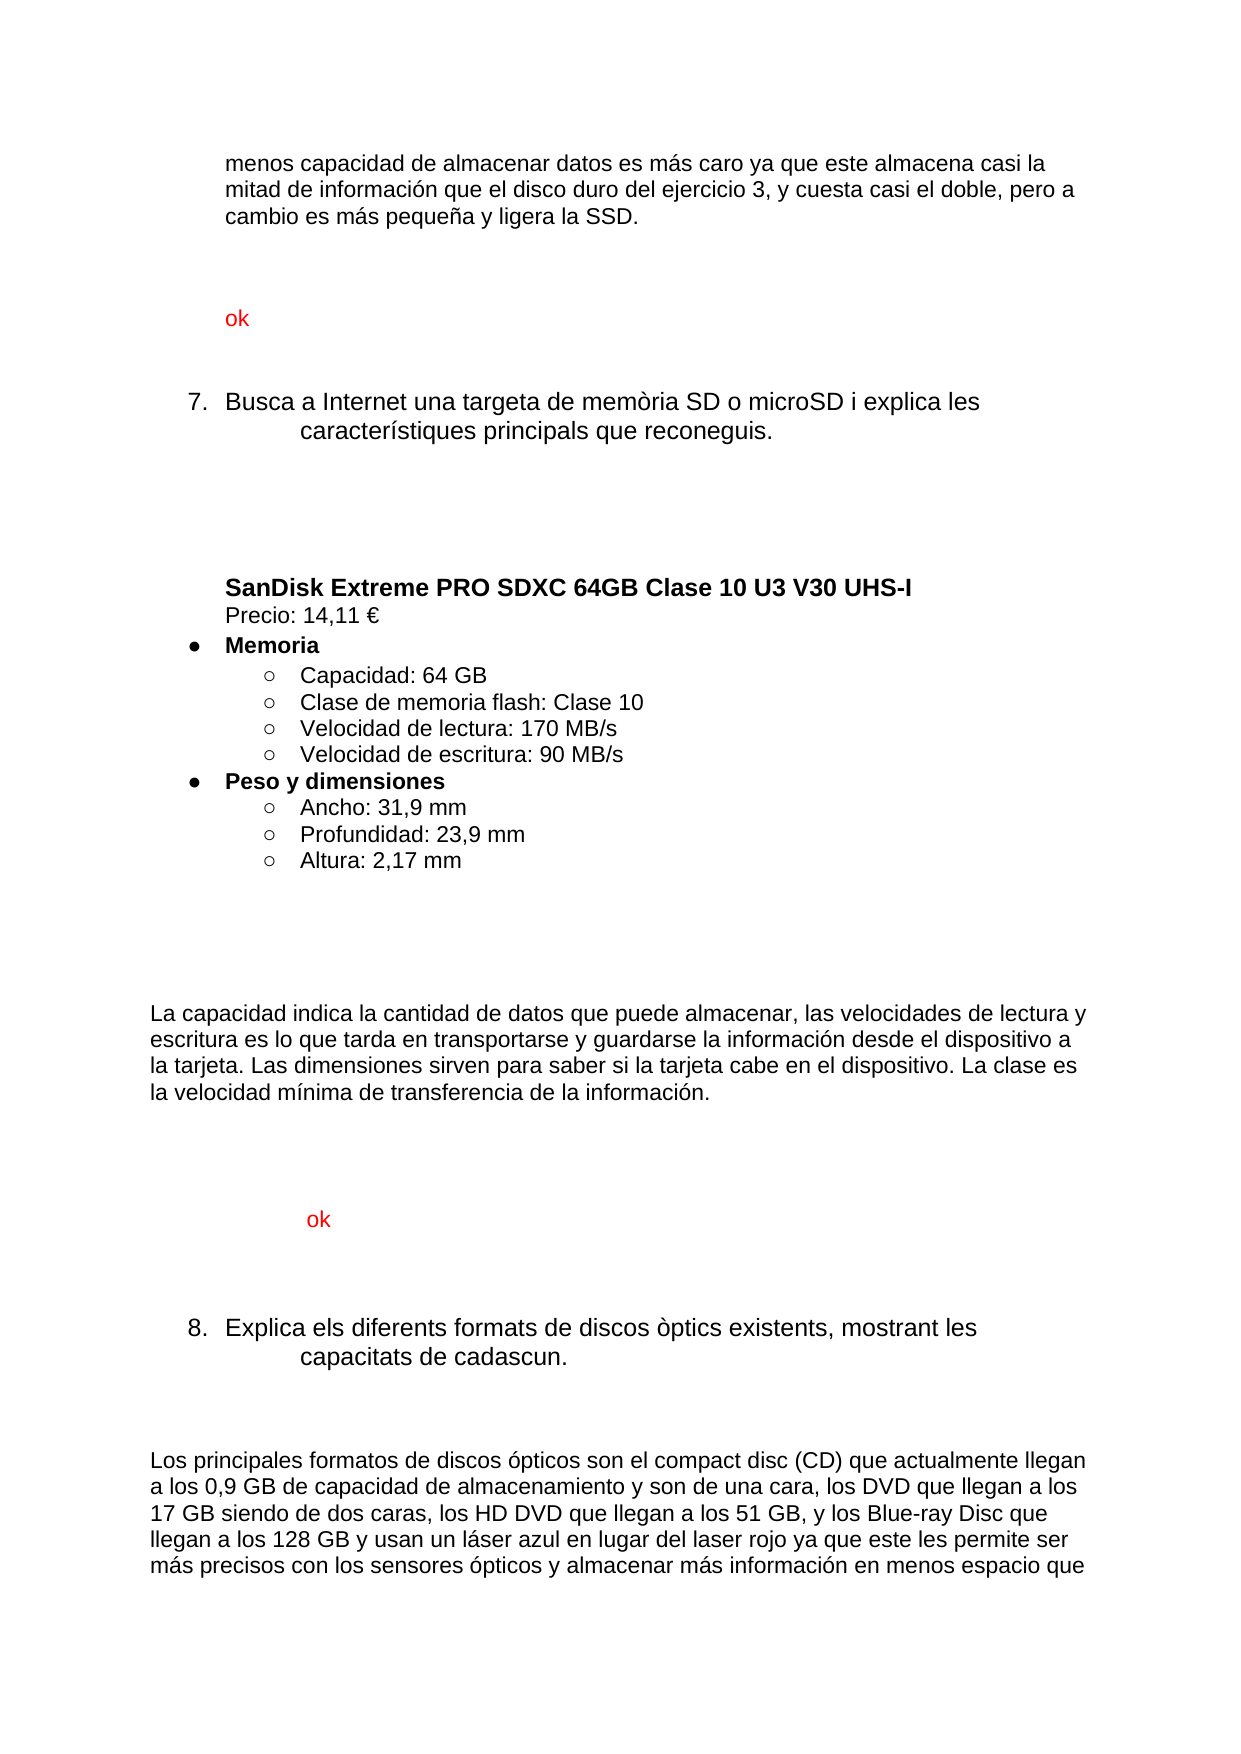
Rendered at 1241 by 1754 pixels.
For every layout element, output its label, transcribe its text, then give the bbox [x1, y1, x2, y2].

subtitle SanDisk Extreme PRO SDXC 64GB Clase 10 U3 V30 UHS-I [225, 573, 1090, 602]
text Precio: 14,11 € [150, 602, 1090, 628]
list Altura: 2,17 mm [262, 847, 1090, 873]
list Explica els diferents formats de discos òptics existents, mostrant les capacitats de cadascun. [187, 1313, 1090, 1397]
list Ancho: 31,9 mm [262, 794, 1090, 821]
text La capacidad indica la cantidad de datos que puede almacenar, las velocidades de lectura y escritura es lo que tarda en transportarse y guardarse la información desde el dispositivo a la tarjeta. Las dimensiones sirven para saber si la tarjeta cabe en el dispositivo. La clase es la velocidad mínima de transferencia de la información. [150, 999, 1090, 1105]
text ok [225, 1206, 1090, 1233]
list Profundidad: 23,9 mm [262, 821, 1090, 847]
list Peso y dimensiones [187, 768, 1090, 794]
list Memoria [187, 632, 1090, 658]
list Velocidad de lectura: 170 MB/s [262, 715, 1090, 741]
list Busca a Internet una targeta de memòria SD o microSD i explica les característiques principals que reconeguis. [187, 387, 1090, 444]
text Los principales formatos de discos ópticos son el compact disc (CD) que actualmente llegan a los 0,9 GB de capacidad de almacenamiento y son de una cara, los DVD que llegan a los 17 GB siendo de dos caras, los HD DVD que llegan a los 51 GB, y los Blue-ray Disc que llegan a los 128 GB y usan un láser azul en lugar del laser rojo ya que este les permite ser más precisos con los sensores ópticos y almacenar más información en menos espacio que [150, 1447, 1090, 1578]
text ok [225, 305, 1090, 332]
list Velocidad de escritura: 90 MB/s [262, 741, 1090, 768]
list Clase de memoria flash: Clase 10 [262, 689, 1090, 715]
list Capacidad: 64 GB [262, 662, 1090, 689]
text menos capacidad de almacenar datos es más caro ya que este almacena casi la mitad de información que el disco duro del ejercicio 3, y cuesta casi el doble, pero a cambio es más pequeña y ligera la SSD. [225, 150, 1090, 229]
